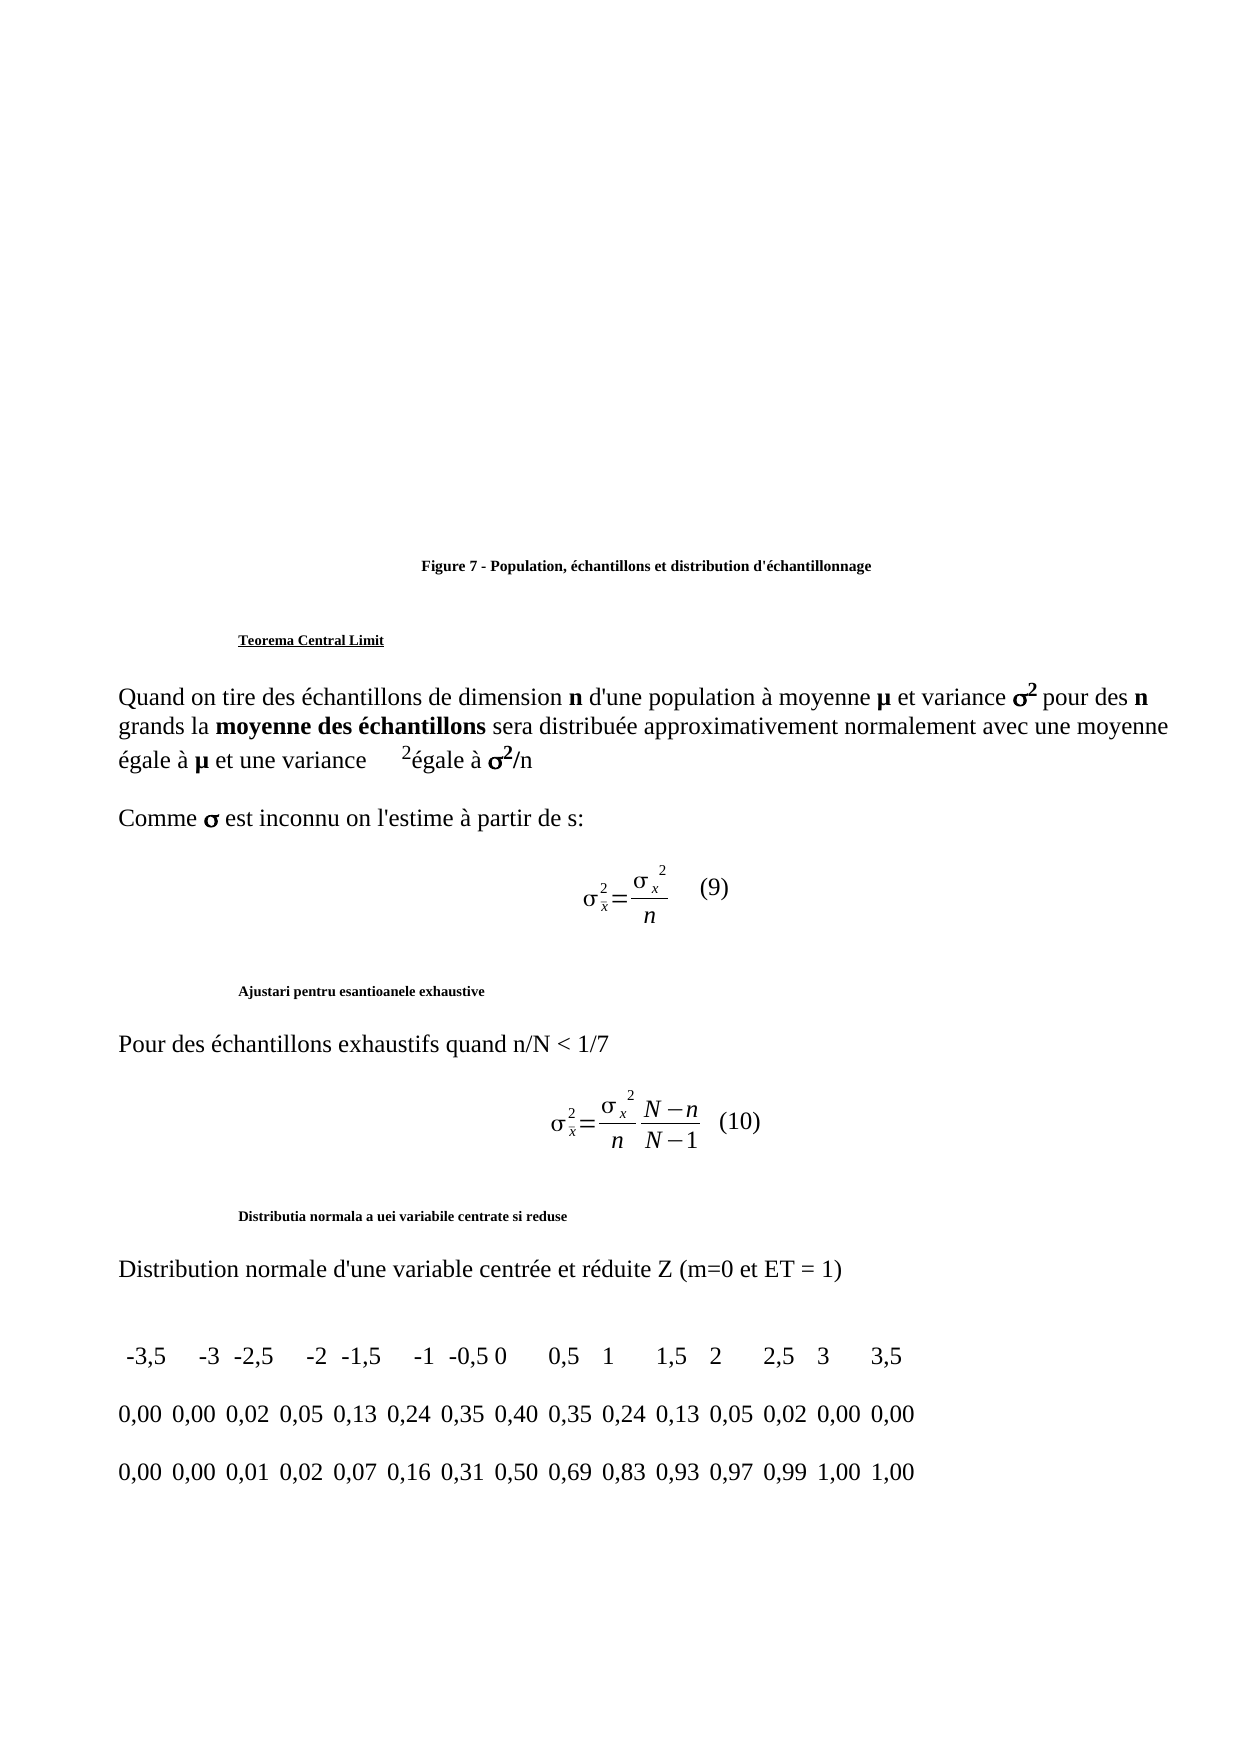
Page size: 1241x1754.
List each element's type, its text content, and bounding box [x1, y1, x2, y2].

text Quand on tire des échantillons de dimension n d'une population à moyenne µ et variance s2 pour des n grands la moyenne des échantillons sera distribuée approximativement normalement avec une moyenne égale à µ et une variance 2égale à s2/n [118, 678, 1181, 774]
table_header -3,5 [118, 1341, 172, 1399]
text Distribution normale d'une variable centrée et réduite Z (m=0 et ET = 1) [118, 1254, 1181, 1311]
table_header -1 [387, 1341, 441, 1399]
table_cell 0,50 [494, 1458, 548, 1516]
table_cell 0,00 [871, 1399, 924, 1457]
text Figure 7 - Population, échantillons et distribution d'échantillonnage [118, 548, 1181, 577]
table_header 3,5 [871, 1341, 924, 1399]
table_cell 0,99 [763, 1458, 817, 1516]
table_cell 0,83 [602, 1458, 656, 1516]
table_header 2 [709, 1341, 763, 1399]
table_header -0,5 [441, 1341, 494, 1399]
table_cell 0,00 [118, 1458, 172, 1516]
table_cell 0,35 [548, 1399, 602, 1457]
table_cell 0,69 [548, 1458, 602, 1516]
table_header -1,5 [333, 1341, 387, 1399]
table_cell 1,00 [871, 1458, 924, 1516]
table_cell 0,24 [602, 1399, 656, 1457]
text Pour des échantillons exhaustifs quand n/N < 1/7 [118, 1029, 1181, 1057]
table_header -3 [172, 1341, 226, 1399]
table_header 1,5 [656, 1341, 709, 1399]
subtitle Ajustari pentru esantioanele exhaustive [118, 982, 1181, 999]
table_cell 0,00 [172, 1399, 226, 1457]
table_cell 0,93 [656, 1458, 709, 1516]
table_cell 0,13 [333, 1399, 387, 1457]
table_header 0,5 [548, 1341, 602, 1399]
table_cell 0,02 [226, 1399, 279, 1457]
table_cell 0,13 [656, 1399, 709, 1457]
table_cell 0,16 [387, 1458, 441, 1516]
table_header -2,5 [226, 1341, 279, 1399]
table_header 2,5 [763, 1341, 817, 1399]
table_cell 0,40 [494, 1399, 548, 1457]
subtitle Distributia normala a uei variabile centrate si reduse [118, 1208, 1181, 1224]
table_header 3 [817, 1341, 871, 1399]
table_cell 0,02 [279, 1458, 333, 1516]
text Comme s est inconnu on l'estime à partir de s: [118, 803, 1181, 832]
table_cell 0,05 [279, 1399, 333, 1457]
subtitle Teorema Central Limit [118, 631, 1181, 648]
table_cell 0,00 [172, 1458, 226, 1516]
table_cell 1,00 [817, 1458, 871, 1516]
table_cell 0,05 [709, 1399, 763, 1457]
table_cell 0,02 [763, 1399, 817, 1457]
text (9) [118, 862, 1181, 928]
table_cell 0,35 [441, 1399, 494, 1457]
table_header -2 [279, 1341, 333, 1399]
table_header 0 [494, 1341, 548, 1399]
table_cell 0,24 [387, 1399, 441, 1457]
table_header 1 [602, 1341, 656, 1399]
table_cell 0,00 [817, 1399, 871, 1457]
table_cell 0,97 [709, 1458, 763, 1516]
table_cell 0,01 [226, 1458, 279, 1516]
table_cell 0,00 [118, 1399, 172, 1457]
text (10) [118, 1087, 1181, 1153]
table_cell 0,31 [441, 1458, 494, 1516]
table_cell 0,07 [333, 1458, 387, 1516]
